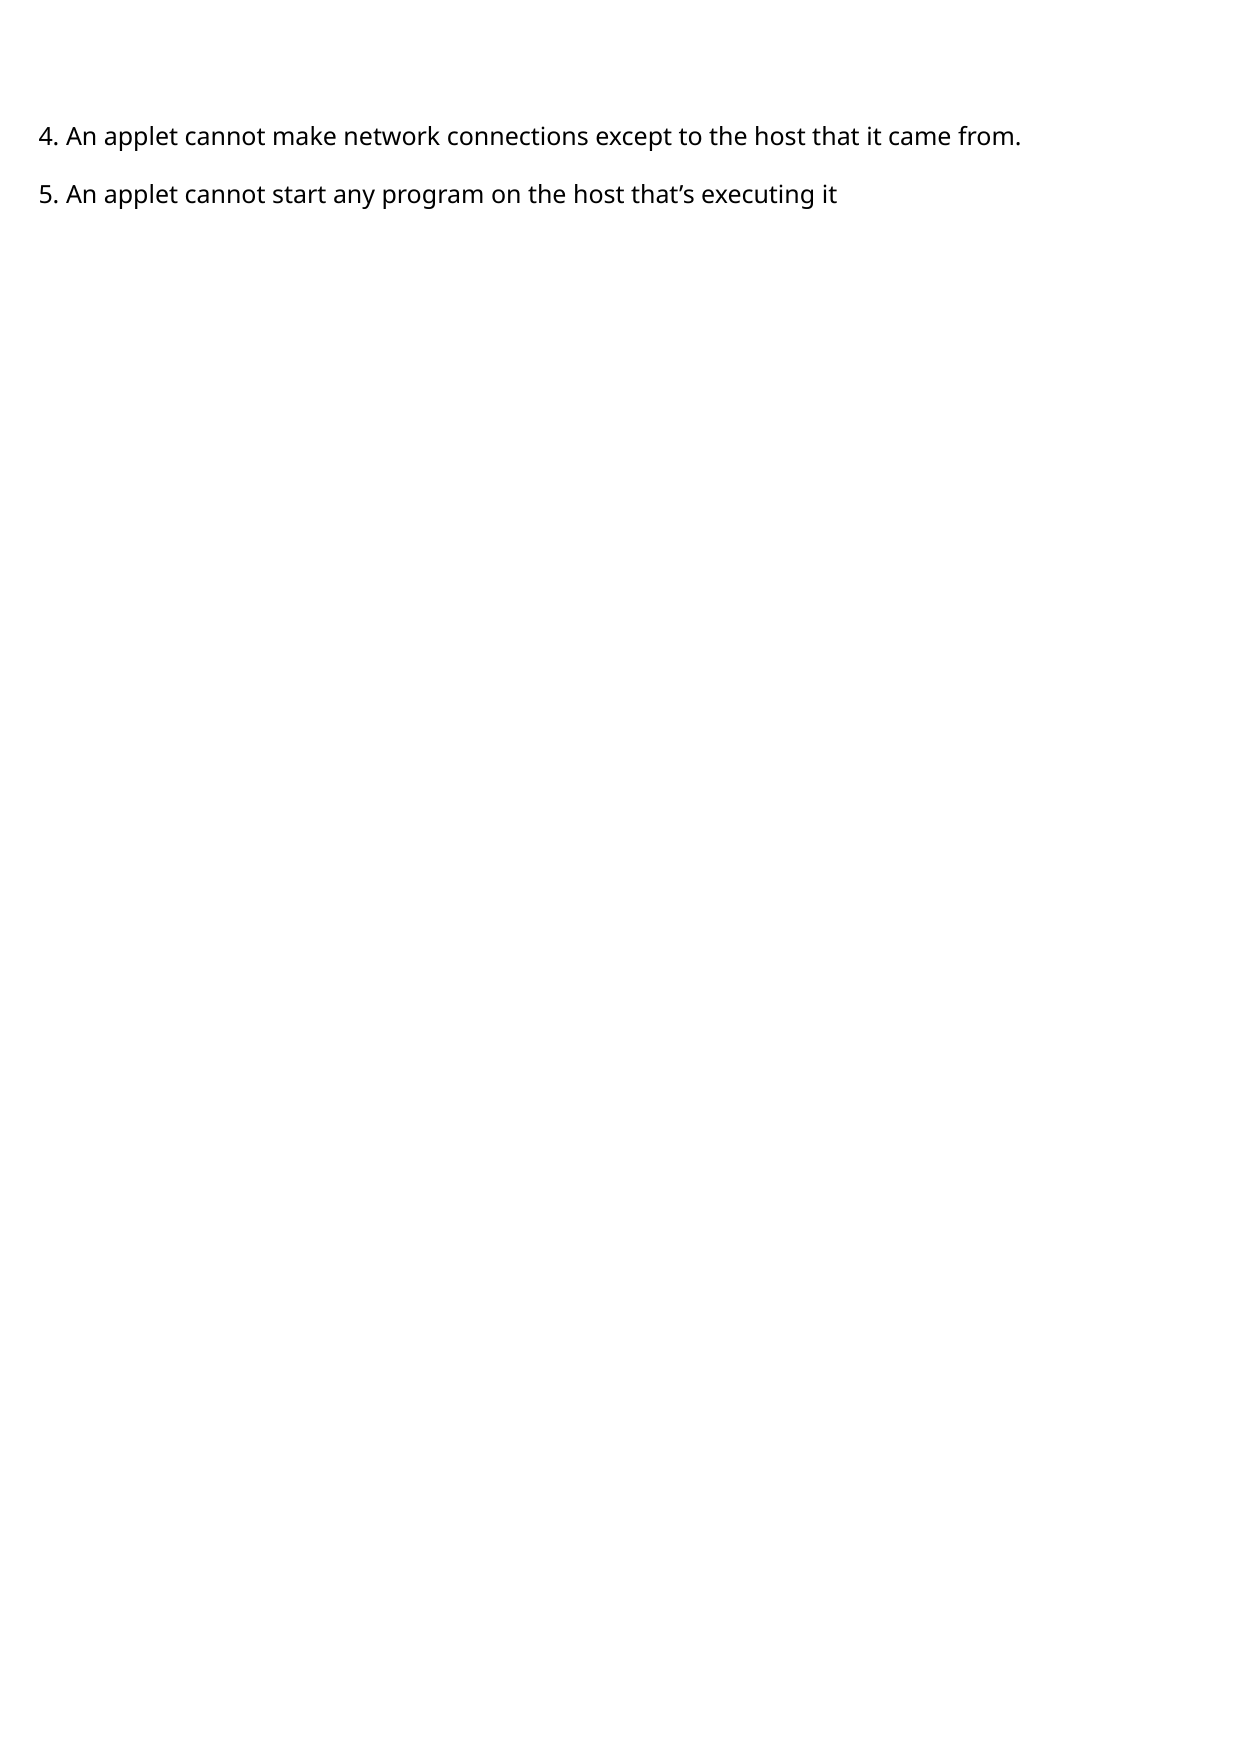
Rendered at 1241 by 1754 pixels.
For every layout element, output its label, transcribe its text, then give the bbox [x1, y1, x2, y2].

list 4. An applet cannot make network connections except to the host that it came from. 5. An applet cannot start any program on the host that’s executing it [38, 118, 1202, 210]
